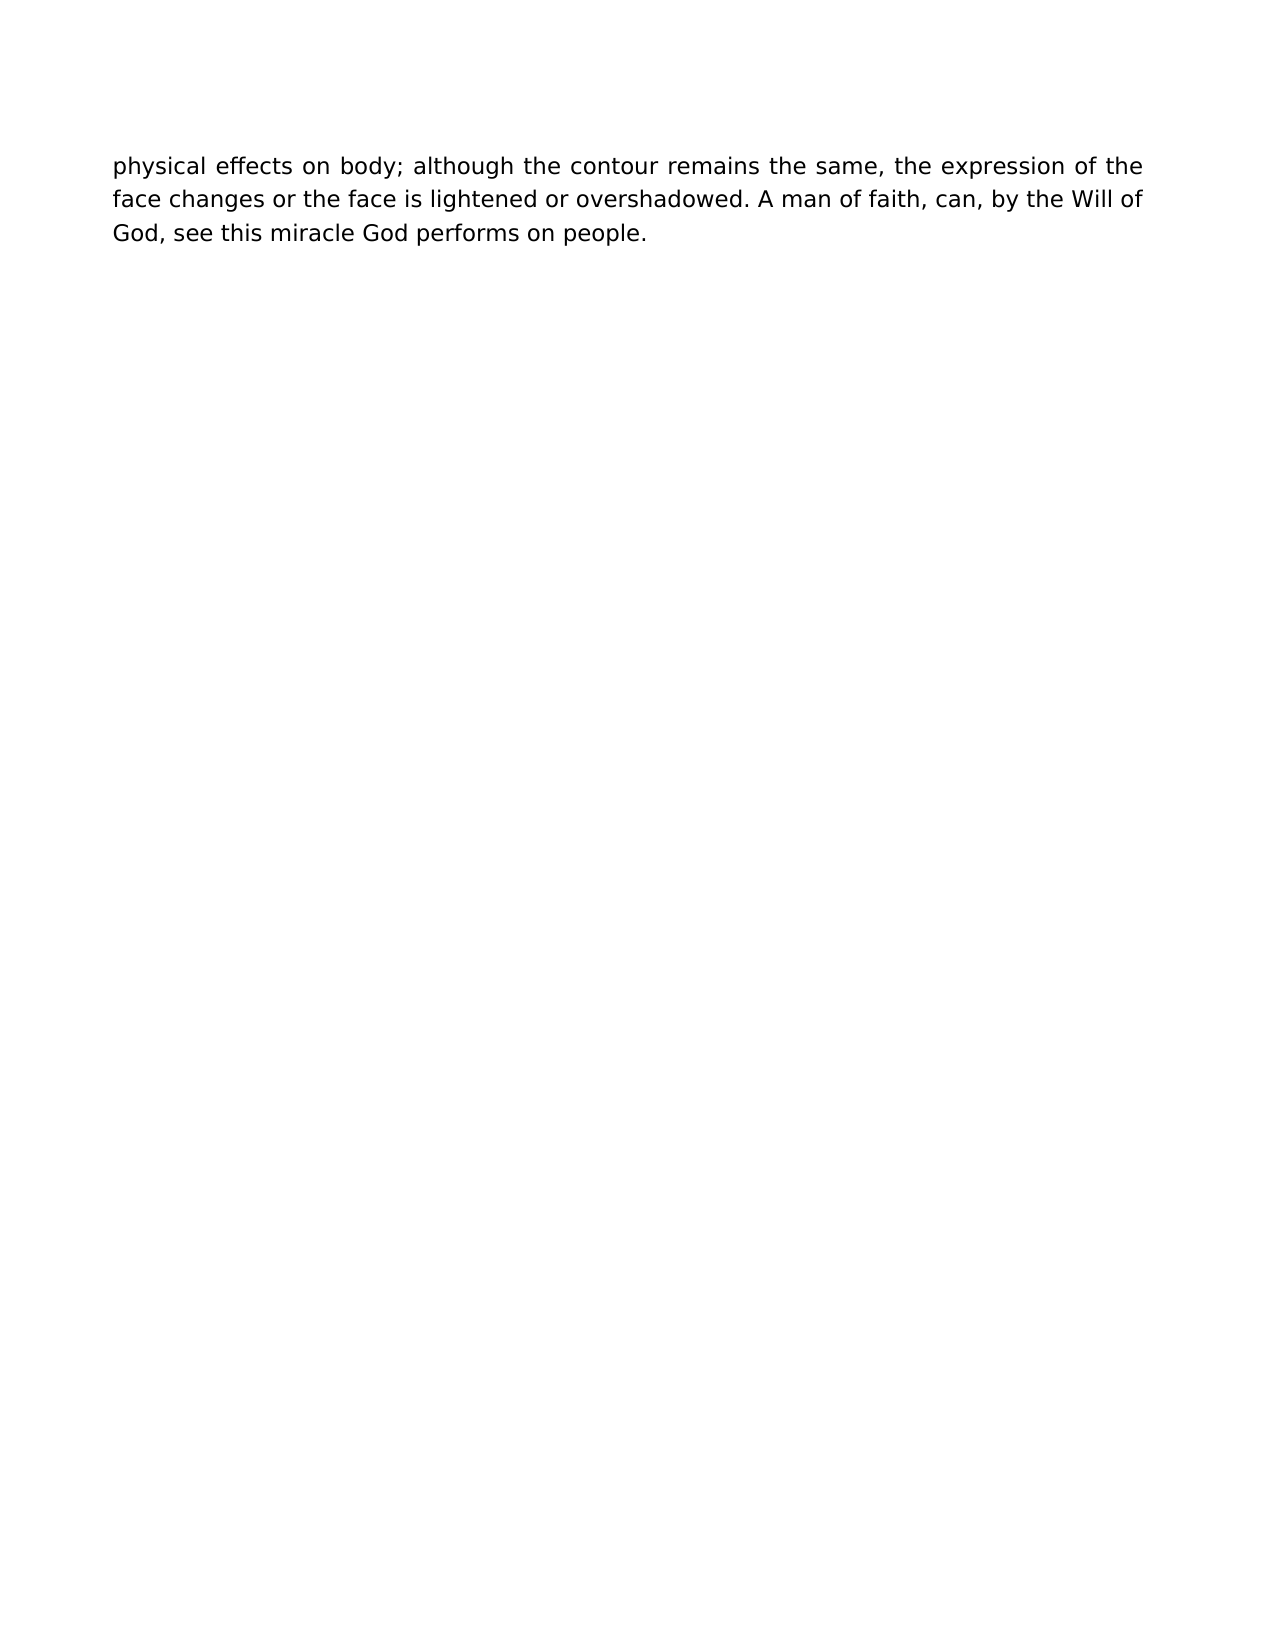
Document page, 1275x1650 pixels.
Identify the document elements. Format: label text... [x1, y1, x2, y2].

text physical effects on body; although the contour remains the same, the expression of the face changes or the face is lightened or overshadowed. A man of faith, can, by the Will of God, see this miracle God performs on people. [112, 148, 1145, 248]
